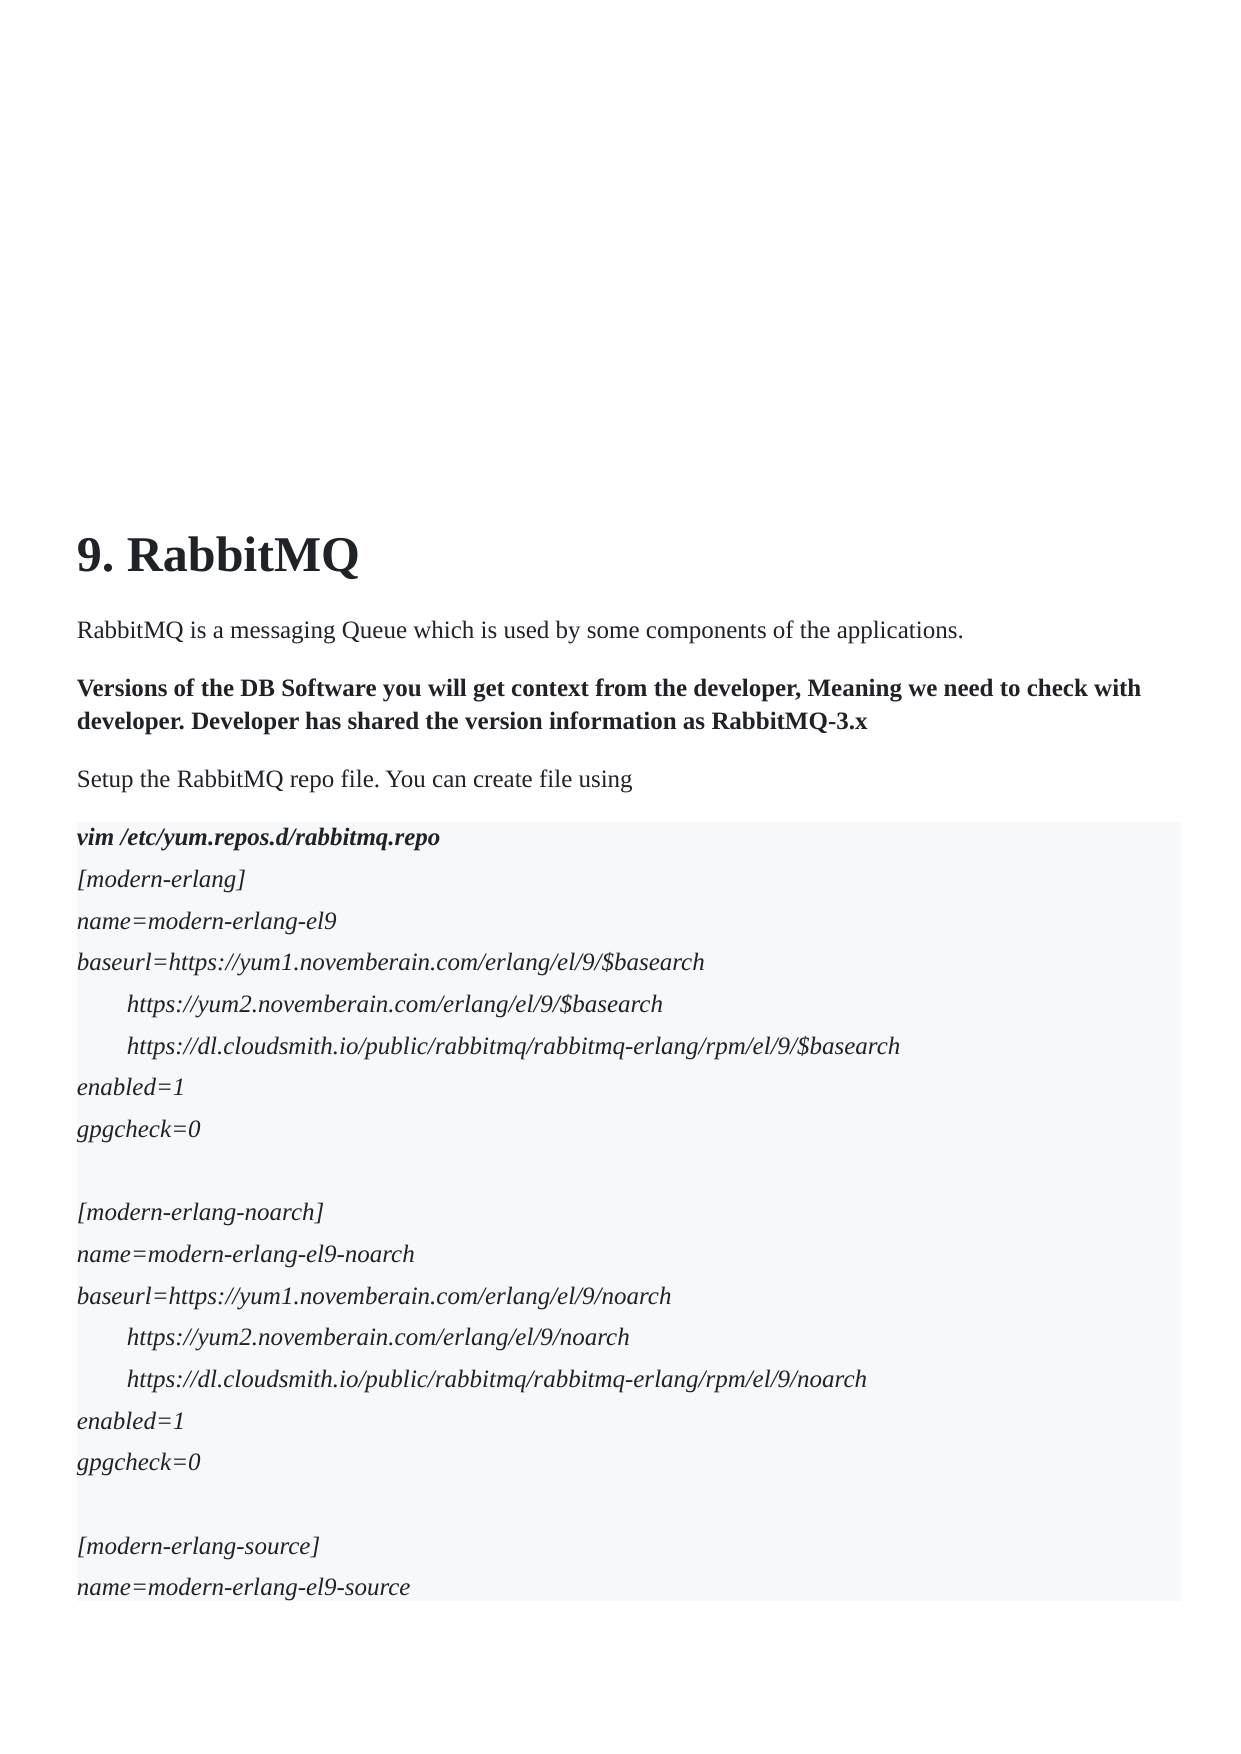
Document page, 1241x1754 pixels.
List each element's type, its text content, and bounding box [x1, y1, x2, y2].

text https://dl.cloudsmith.io/public/rabbitmq/rabbitmq-erlang/rpm/el/9/noarch [77, 1364, 1181, 1393]
text gpgcheck=0 [77, 1114, 1181, 1143]
text https://dl.cloudsmith.io/public/rabbitmq/rabbitmq-erlang/rpm/el/9/$basearch [77, 1031, 1181, 1059]
text baseurl=https://yum1.novemberain.com/erlang/el/9/noarch [77, 1281, 1181, 1309]
text Setup the RabbitMQ repo file. You can create file using [77, 764, 1181, 793]
text https://yum2.novemberain.com/erlang/el/9/$basearch [77, 989, 1181, 1018]
text enabled=1 [77, 1406, 1181, 1434]
text gpgcheck=0 [77, 1447, 1181, 1476]
text enabled=1 [77, 1072, 1181, 1101]
text RabbitMQ is a messaging Queue which is used by some components of the applications. [77, 615, 1181, 644]
text name=modern-erlang-el9 [77, 906, 1181, 934]
text name=modern-erlang-el9-noarch [77, 1239, 1181, 1268]
text baseurl=https://yum1.novemberain.com/erlang/el/9/$basearch [77, 947, 1181, 976]
text Versions of the DB Software you will get context from the developer, Meaning we need to check with developer. Developer has shared the version information as RabbitMQ-3.x [77, 673, 1181, 735]
text [modern-erlang-source] [77, 1531, 1181, 1559]
text [modern-erlang-noarch] [77, 1197, 1181, 1226]
text https://yum2.novemberain.com/erlang/el/9/noarch [77, 1322, 1181, 1351]
text name=modern-erlang-el9-source [77, 1572, 1181, 1601]
text [modern-erlang] [77, 864, 1181, 893]
text 9. RabbitMQ [77, 524, 1181, 582]
text vim /etc/yum.repos.d/rabbitmq.repo [77, 822, 1181, 851]
